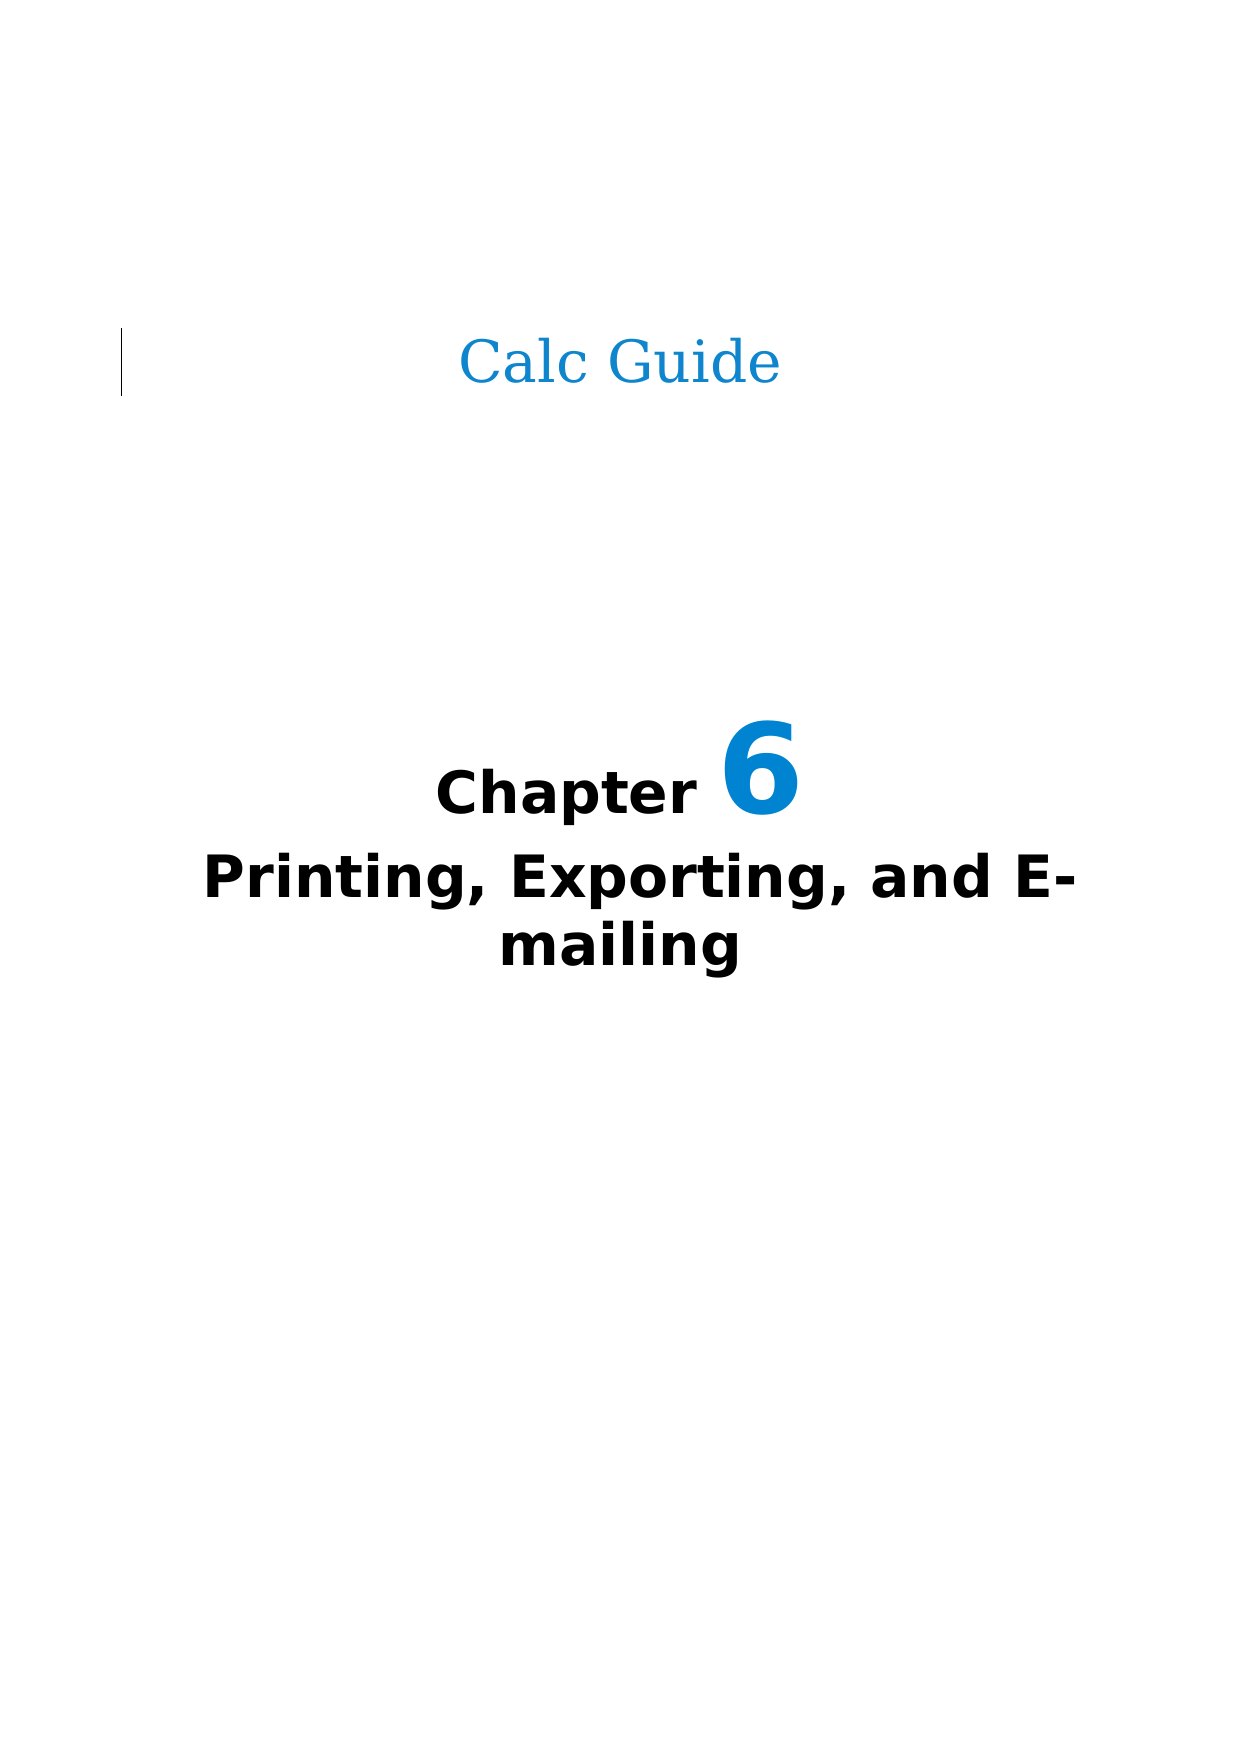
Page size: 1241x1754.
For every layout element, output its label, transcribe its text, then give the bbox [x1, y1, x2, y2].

text Calc Guide [136, 328, 1104, 396]
subtitle Chapter 6 Printing, Exporting, and E-mailing [136, 697, 1104, 979]
